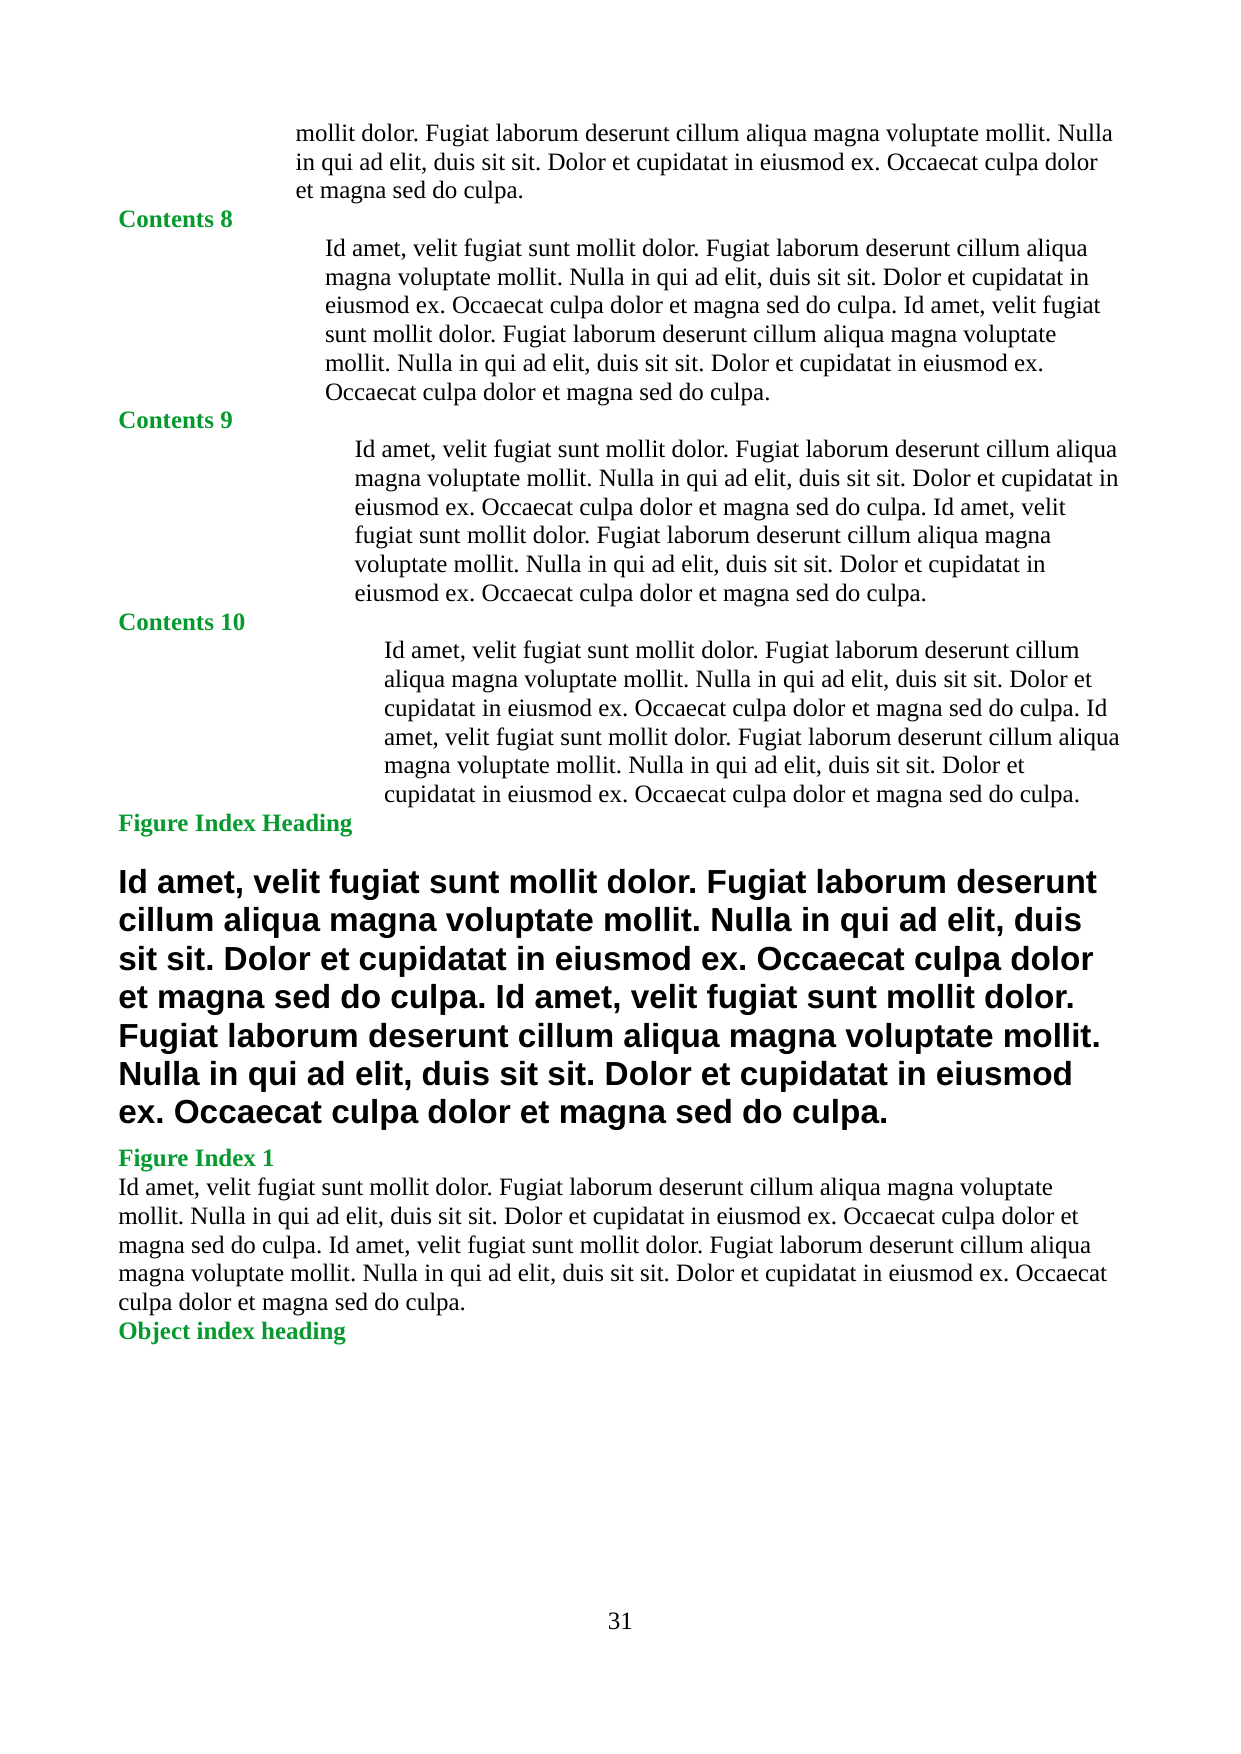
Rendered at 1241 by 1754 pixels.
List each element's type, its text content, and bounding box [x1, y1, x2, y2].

text Figure Index 1 [118, 1143, 1122, 1172]
text Object index heading [118, 1316, 1122, 1345]
text Contents 9 [118, 406, 1122, 434]
subtitle Id amet, velit fugiat sunt mollit dolor. Fugiat laborum deserunt cillum aliqua magna voluptate mollit. Nulla in qui ad elit, duis sit sit. Dolor et cupidatat in eiusmod ex. Occaecat culpa dolor et magna sed do culpa. Id amet, velit fugiat sunt mollit dolor. Fugiat laborum deserunt cillum aliqua magna voluptate mollit. Nulla in qui ad elit, duis sit sit. Dolor et cupidatat in eiusmod ex. Occaecat culpa dolor et magna sed do culpa. [118, 862, 1122, 1131]
text Id amet, velit fugiat sunt mollit dolor. Fugiat laborum deserunt cillum aliqua magna voluptate mollit. Nulla in qui ad elit, duis sit sit. Dolor et cupidatat in eiusmod ex. Occaecat culpa dolor et magna sed do culpa. Id amet, velit fugiat sunt mollit dolor. Fugiat laborum deserunt cillum aliqua magna voluptate mollit. Nulla in qui ad elit, duis sit sit. Dolor et cupidatat in eiusmod ex. Occaecat culpa dolor et magna sed do culpa. [354, 434, 1122, 607]
text Figure Index Heading [118, 808, 1122, 837]
text Id amet, velit fugiat sunt mollit dolor. Fugiat laborum deserunt cillum aliqua magna voluptate mollit. Nulla in qui ad elit, duis sit sit. Dolor et cupidatat in eiusmod ex. Occaecat culpa dolor et magna sed do culpa. Id amet, velit fugiat sunt mollit dolor. Fugiat laborum deserunt cillum aliqua magna voluptate mollit. Nulla in qui ad elit, duis sit sit. Dolor et cupidatat in eiusmod ex. Occaecat culpa dolor et magna sed do culpa. [325, 233, 1122, 406]
text Contents 10 [118, 607, 1122, 636]
text mollit dolor. Fugiat laborum deserunt cillum aliqua magna voluptate mollit. Nulla in qui ad elit, duis sit sit. Dolor et cupidatat in eiusmod ex. Occaecat culpa dolor et magna sed do culpa. [295, 118, 1122, 204]
text Contents 8 [118, 204, 1122, 233]
text Id amet, velit fugiat sunt mollit dolor. Fugiat laborum deserunt cillum aliqua magna voluptate mollit. Nulla in qui ad elit, duis sit sit. Dolor et cupidatat in eiusmod ex. Occaecat culpa dolor et magna sed do culpa. Id amet, velit fugiat sunt mollit dolor. Fugiat laborum deserunt cillum aliqua magna voluptate mollit. Nulla in qui ad elit, duis sit sit. Dolor et cupidatat in eiusmod ex. Occaecat culpa dolor et magna sed do culpa. [118, 1172, 1122, 1316]
text Id amet, velit fugiat sunt mollit dolor. Fugiat laborum deserunt cillum aliqua magna voluptate mollit. Nulla in qui ad elit, duis sit sit. Dolor et cupidatat in eiusmod ex. Occaecat culpa dolor et magna sed do culpa. Id amet, velit fugiat sunt mollit dolor. Fugiat laborum deserunt cillum aliqua magna voluptate mollit. Nulla in qui ad elit, duis sit sit. Dolor et cupidatat in eiusmod ex. Occaecat culpa dolor et magna sed do culpa. [384, 636, 1122, 808]
